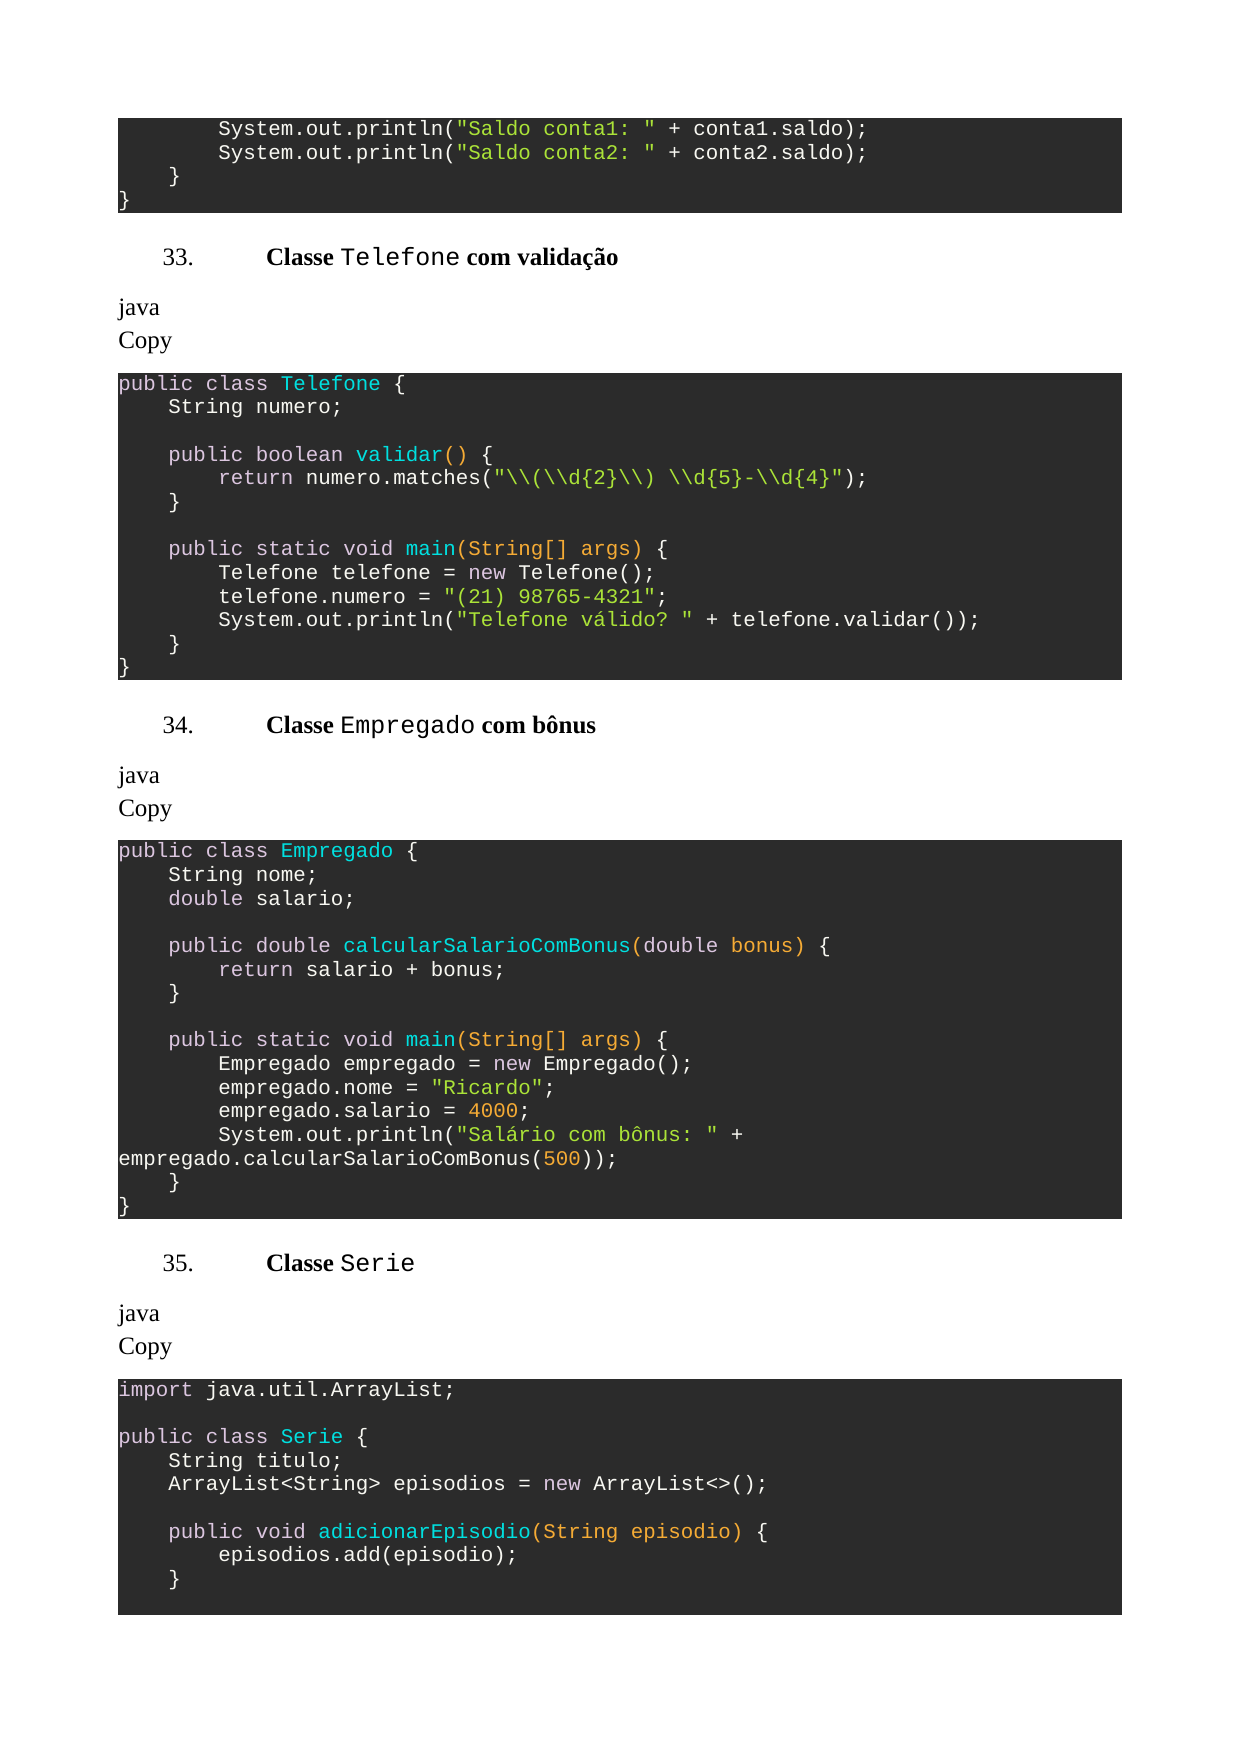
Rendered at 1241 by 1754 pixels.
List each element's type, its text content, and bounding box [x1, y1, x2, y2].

text public static void main(String[] args) { [118, 1029, 1122, 1053]
text public class Telefone { [118, 373, 1122, 396]
text } [118, 1171, 1122, 1195]
text java [118, 1298, 1122, 1327]
text public class Empregado { [118, 840, 1122, 864]
text episodios.add(episodio); [118, 1544, 1122, 1568]
text String nome; [118, 864, 1122, 888]
text Telefone telefone = new Telefone(); [118, 562, 1122, 586]
text return salario + bonus; [118, 958, 1122, 982]
text import java.util.ArrayList; [118, 1379, 1122, 1402]
text telefone.numero = "(21) 98765-4321"; [118, 586, 1122, 609]
text Copy [118, 325, 1122, 354]
list Classe Serie [162, 1248, 1122, 1279]
text } [118, 633, 1122, 657]
text public static void main(String[] args) { [118, 538, 1122, 562]
text System.out.println("Salário com bônus: " + empregado.calcularSalarioComBonus(500)); [118, 1124, 1122, 1171]
text String numero; [118, 396, 1122, 420]
text } [118, 189, 1122, 213]
text } [118, 165, 1122, 189]
list Classe Empregado com bônus [162, 710, 1122, 741]
list Classe Telefone com validação [162, 242, 1122, 273]
text empregado.salario = 4000; [118, 1100, 1122, 1124]
text public boolean validar() { [118, 444, 1122, 467]
text System.out.println("Telefone válido? " + telefone.validar()); [118, 609, 1122, 633]
text System.out.println("Saldo conta2: " + conta2.saldo); [118, 142, 1122, 165]
text } [118, 657, 1122, 680]
text Copy [118, 793, 1122, 821]
text double salario; [118, 888, 1122, 911]
text Empregado empregado = new Empregado(); [118, 1053, 1122, 1077]
text } [118, 1568, 1122, 1592]
text empregado.nome = "Ricardo"; [118, 1077, 1122, 1100]
text String titulo; [118, 1450, 1122, 1473]
text } [118, 1195, 1122, 1219]
text java [118, 292, 1122, 321]
text Copy [118, 1331, 1122, 1360]
text } [118, 491, 1122, 515]
text } [118, 982, 1122, 1006]
text ArrayList<String> episodios = new ArrayList<>(); [118, 1473, 1122, 1497]
text public void adicionarEpisodio(String episodio) { [118, 1521, 1122, 1544]
text public double calcularSalarioComBonus(double bonus) { [118, 935, 1122, 958]
text return numero.matches("\\(\\d{2}\\) \\d{5}-\\d{4}"); [118, 467, 1122, 491]
text java [118, 760, 1122, 788]
text public class Serie { [118, 1426, 1122, 1450]
text System.out.println("Saldo conta1: " + conta1.saldo); [118, 118, 1122, 142]
